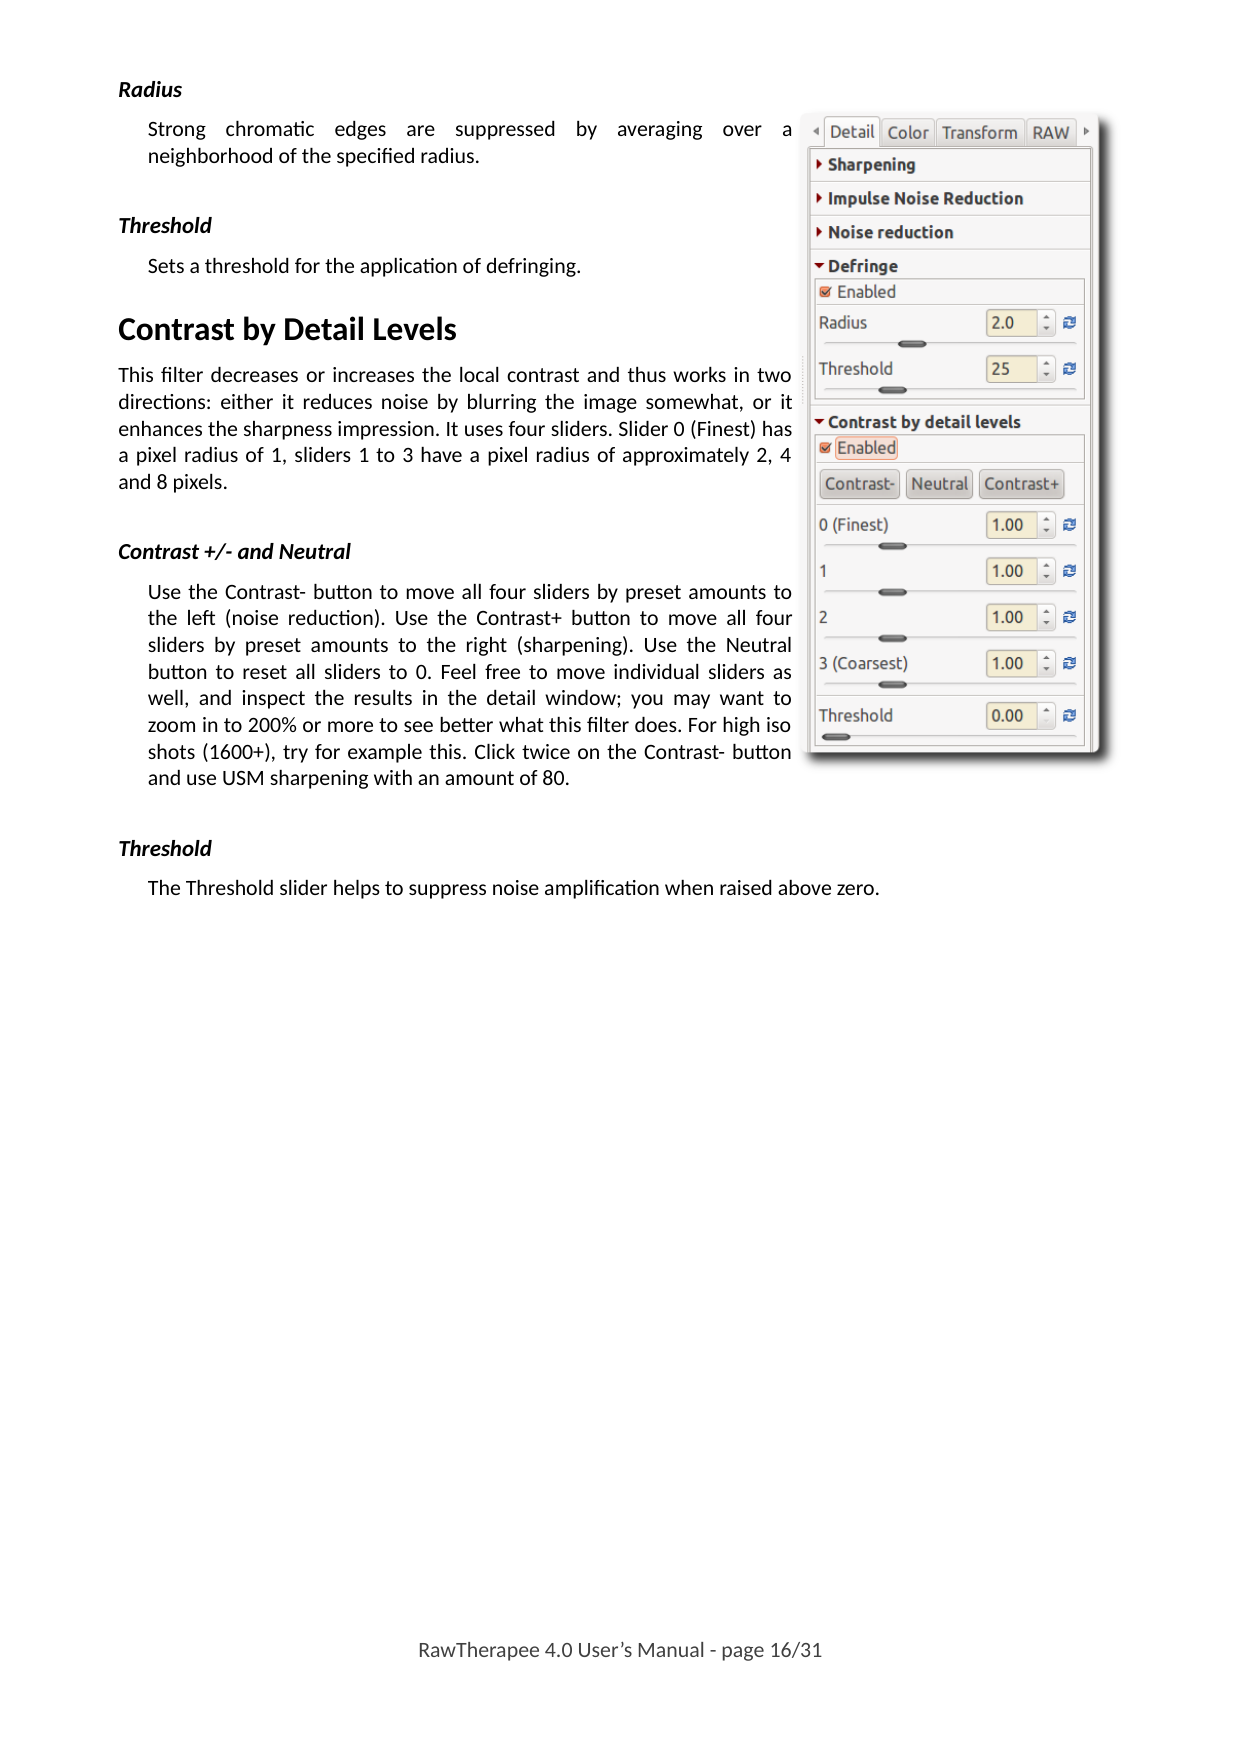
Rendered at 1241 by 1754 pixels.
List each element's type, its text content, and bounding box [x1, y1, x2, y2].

text Strong chromatic edges are suppressed by averaging over a neighborhood of the specified radius. [148, 116, 793, 169]
subtitle Threshold [118, 212, 793, 239]
text This filter decreases or increases the local contrast and thus works in two directions: either it reduces noise by blurring the image somewhat, or it enhances the sharpness impression. It uses four sliders. Slider 0 (Finest) has a pixel radius of 1, sliders 1 to 3 have a pixel radius of approximately 2, 4 and 8 pixels. [118, 361, 793, 495]
subtitle Contrast by Detail Levels [118, 308, 793, 349]
subtitle Radius [118, 75, 1122, 103]
text Sets a threshold for the application of defringing. [148, 252, 793, 279]
subtitle Threshold [118, 834, 1122, 862]
text Use the Contrast- button to move all four sliders by preset amounts to the left (noise reduction). Use the Contrast+ button to move all four sliders by preset amounts to the right (sharpening). Use the Neutral button to reset all sliders to 0. Feel free to move individual sliders as well, and inspect the results in the detail window; you may want to zoom in to 200% or more to see better what this filter does. For high iso shots (1600+), try for example this. Click twice on the Contrast- button and use USM sharpening with an amount of 80. [148, 578, 1122, 791]
text The Threshold slider helps to suppress noise amplification when raised above zero. [148, 874, 1122, 901]
subtitle Contrast +/- and Neutral [118, 537, 793, 565]
